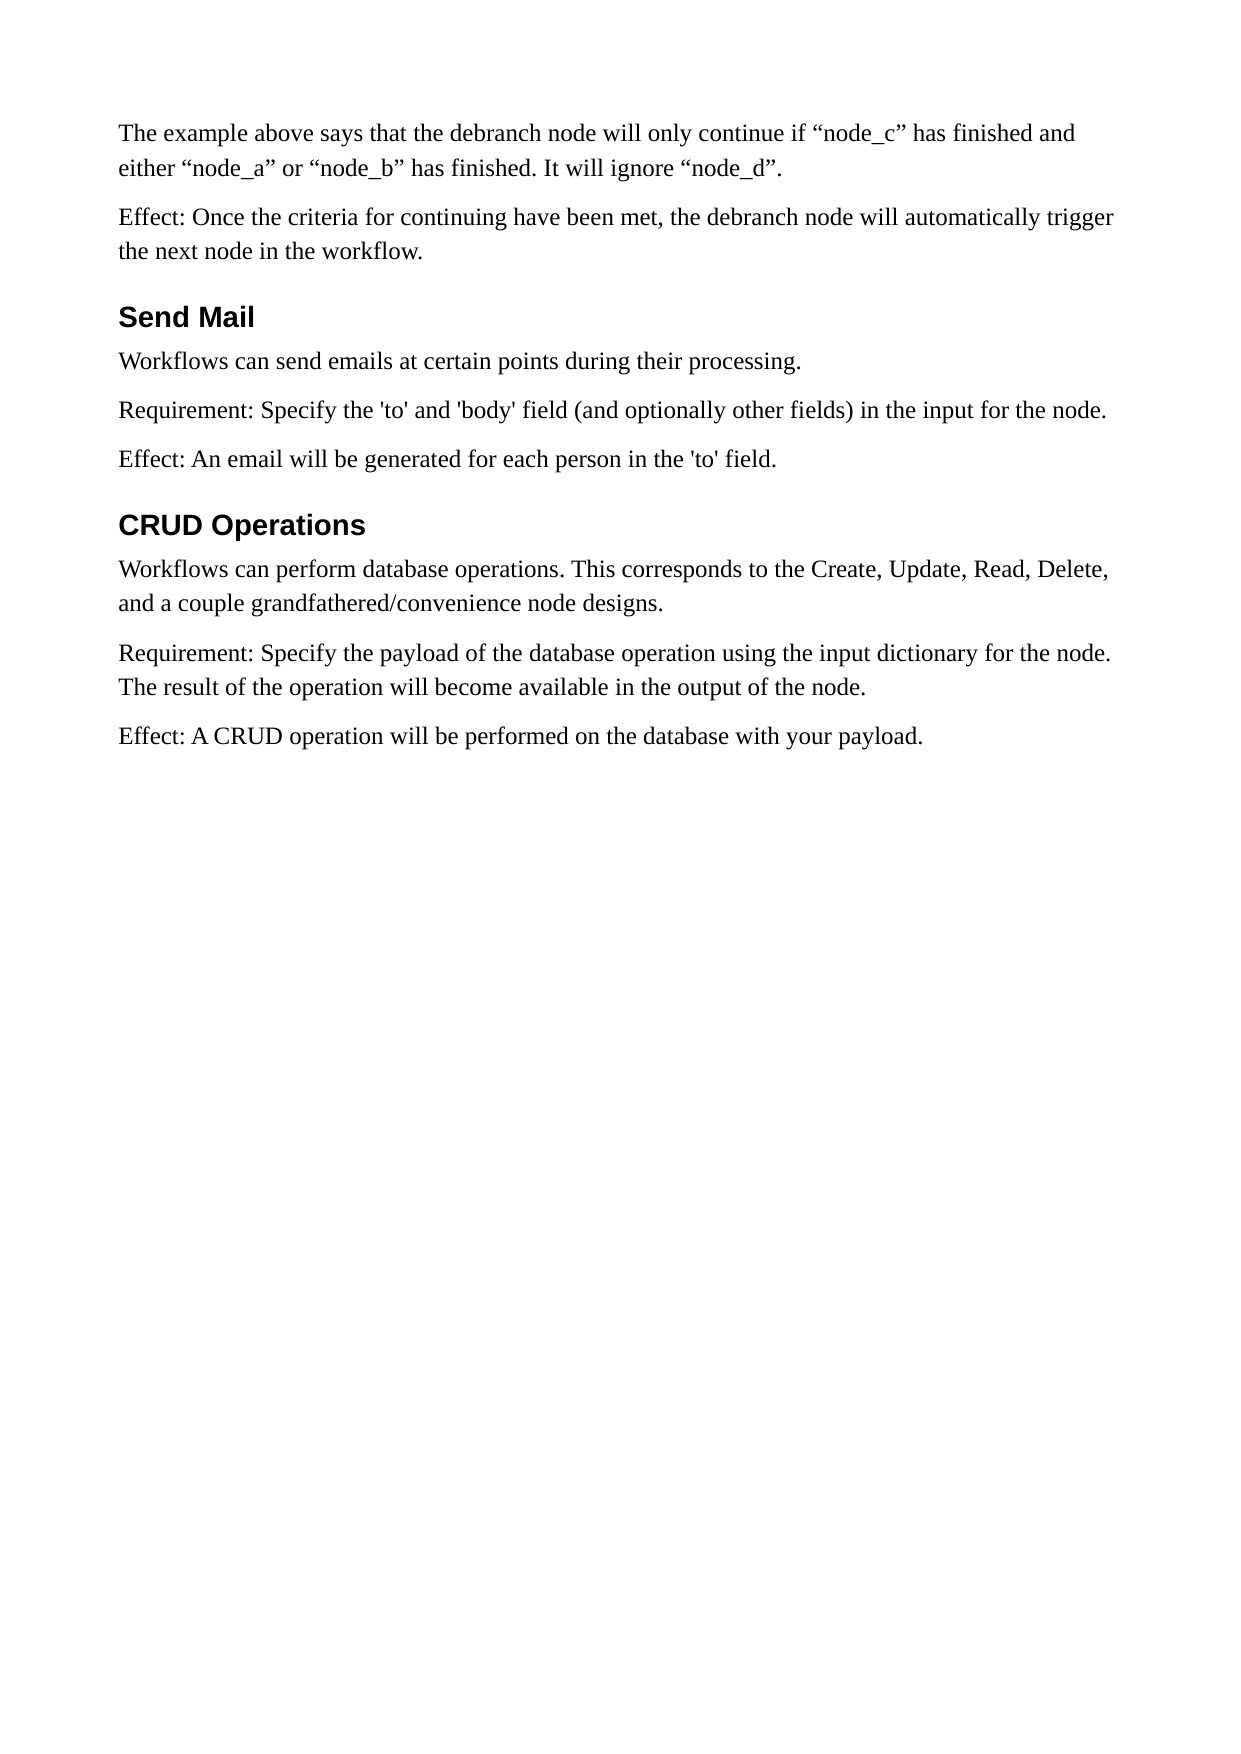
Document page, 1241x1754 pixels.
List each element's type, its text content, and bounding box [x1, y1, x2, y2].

subtitle Send Mail [118, 300, 1122, 333]
text Workflows can send emails at certain points during their processing. [118, 346, 1122, 375]
text Workflows can perform database operations. This corresponds to the Create, Update, Read, Delete, and a couple grandfathered/convenience node designs. [118, 554, 1122, 617]
text Requirement: Specify the 'to' and 'body' field (and optionally other fields) in the input for the node. [118, 395, 1122, 424]
text Effect: Once the criteria for continuing have been met, the debranch node will automatically trigger the next node in the workflow. [118, 202, 1122, 265]
text Effect: An email will be generated for each person in the 'to' field. [118, 444, 1122, 473]
text Effect: A CRUD operation will be performed on the database with your payload. [118, 721, 1122, 750]
subtitle CRUD Operations [118, 508, 1122, 542]
text The example above says that the debranch node will only continue if “node_c” has finished and either “node_a” or “node_b” has finished. It will ignore “node_d”. [118, 118, 1122, 181]
text Requirement: Specify the payload of the database operation using the input dictionary for the node. The result of the operation will become available in the output of the node. [118, 638, 1122, 701]
